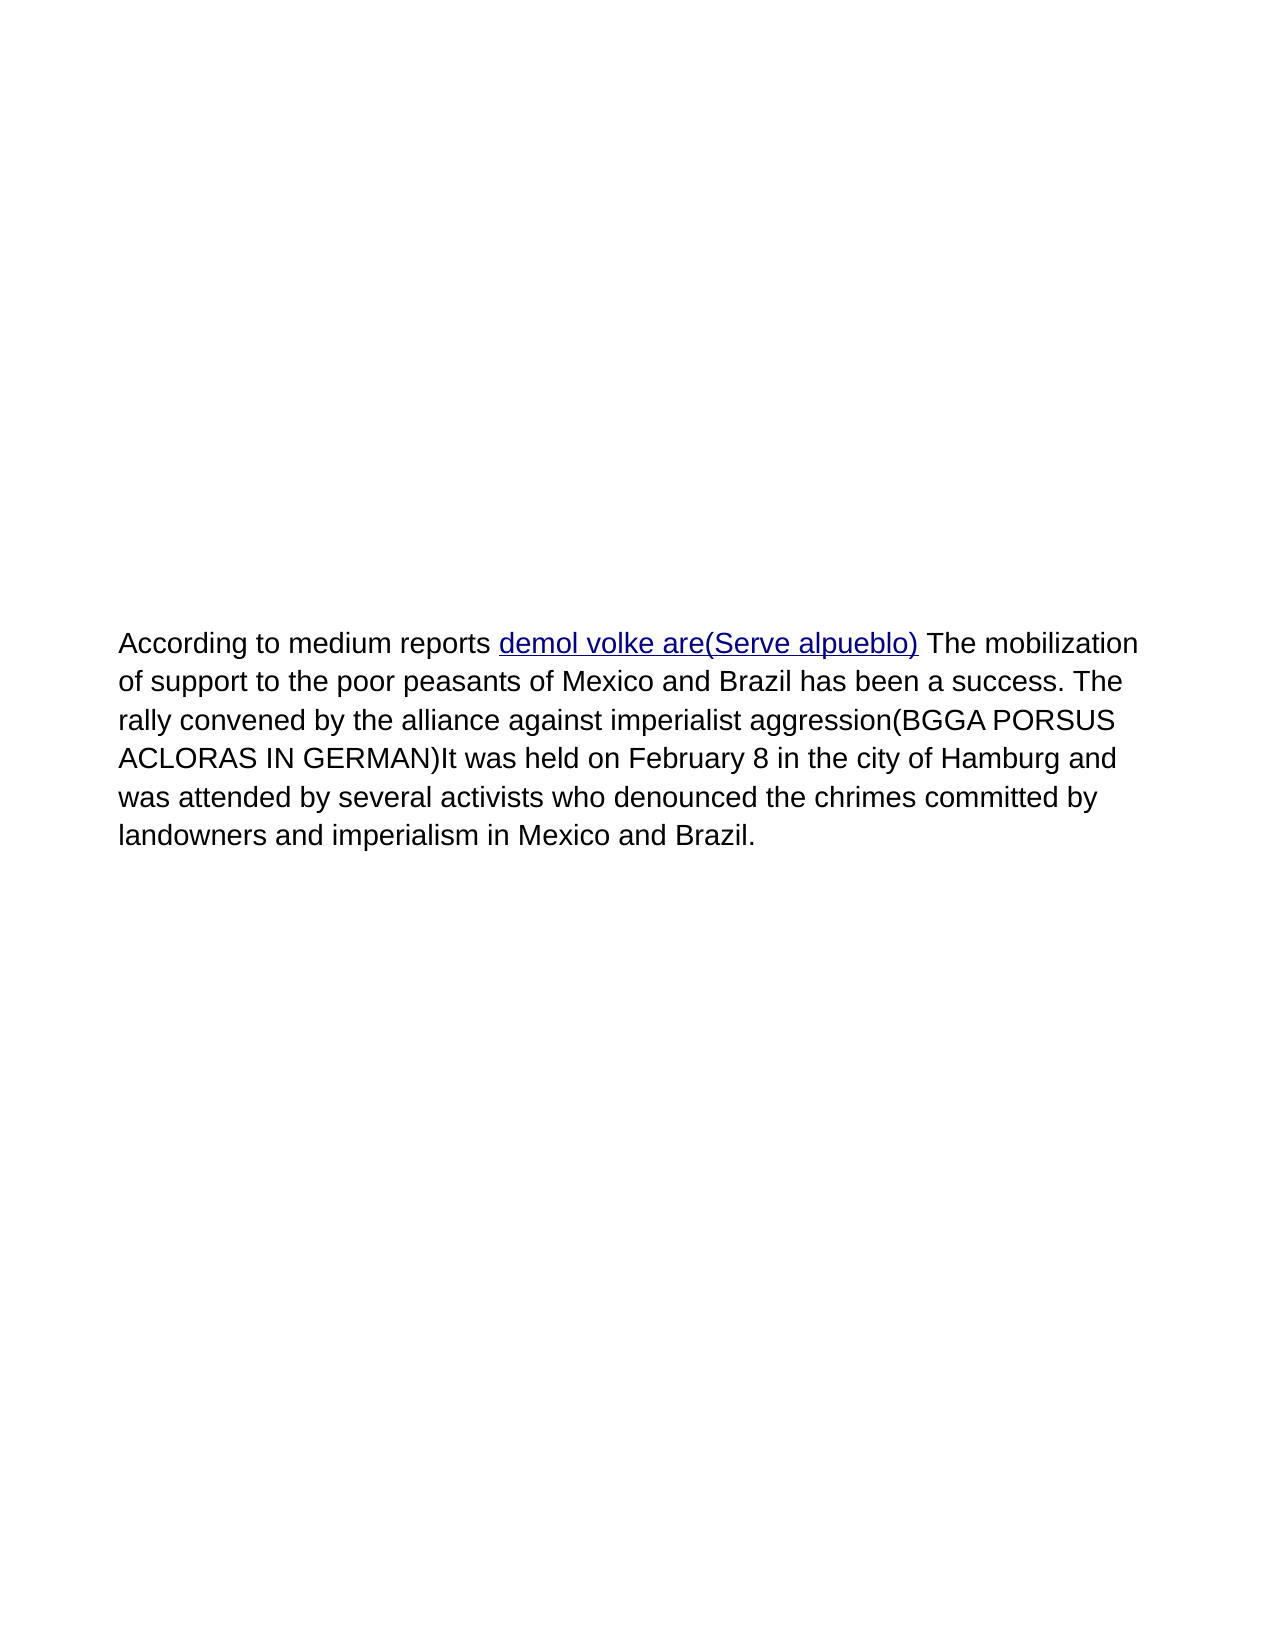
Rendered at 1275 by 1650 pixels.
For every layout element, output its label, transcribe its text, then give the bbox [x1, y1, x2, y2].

text According to medium reports demol volke are(Serve alpueblo) The mobilization of support to the poor peasants of Mexico and Brazil has been a success. The rally convened by the alliance against imperialist aggression(BGGA PORSUS ACLORAS IN GERMAN)It was held on February 8 in the city of Hamburg and was attended by several activists who denounced the chrimes committed by landowners and imperialism in Mexico and Brazil. [118, 118, 1157, 852]
